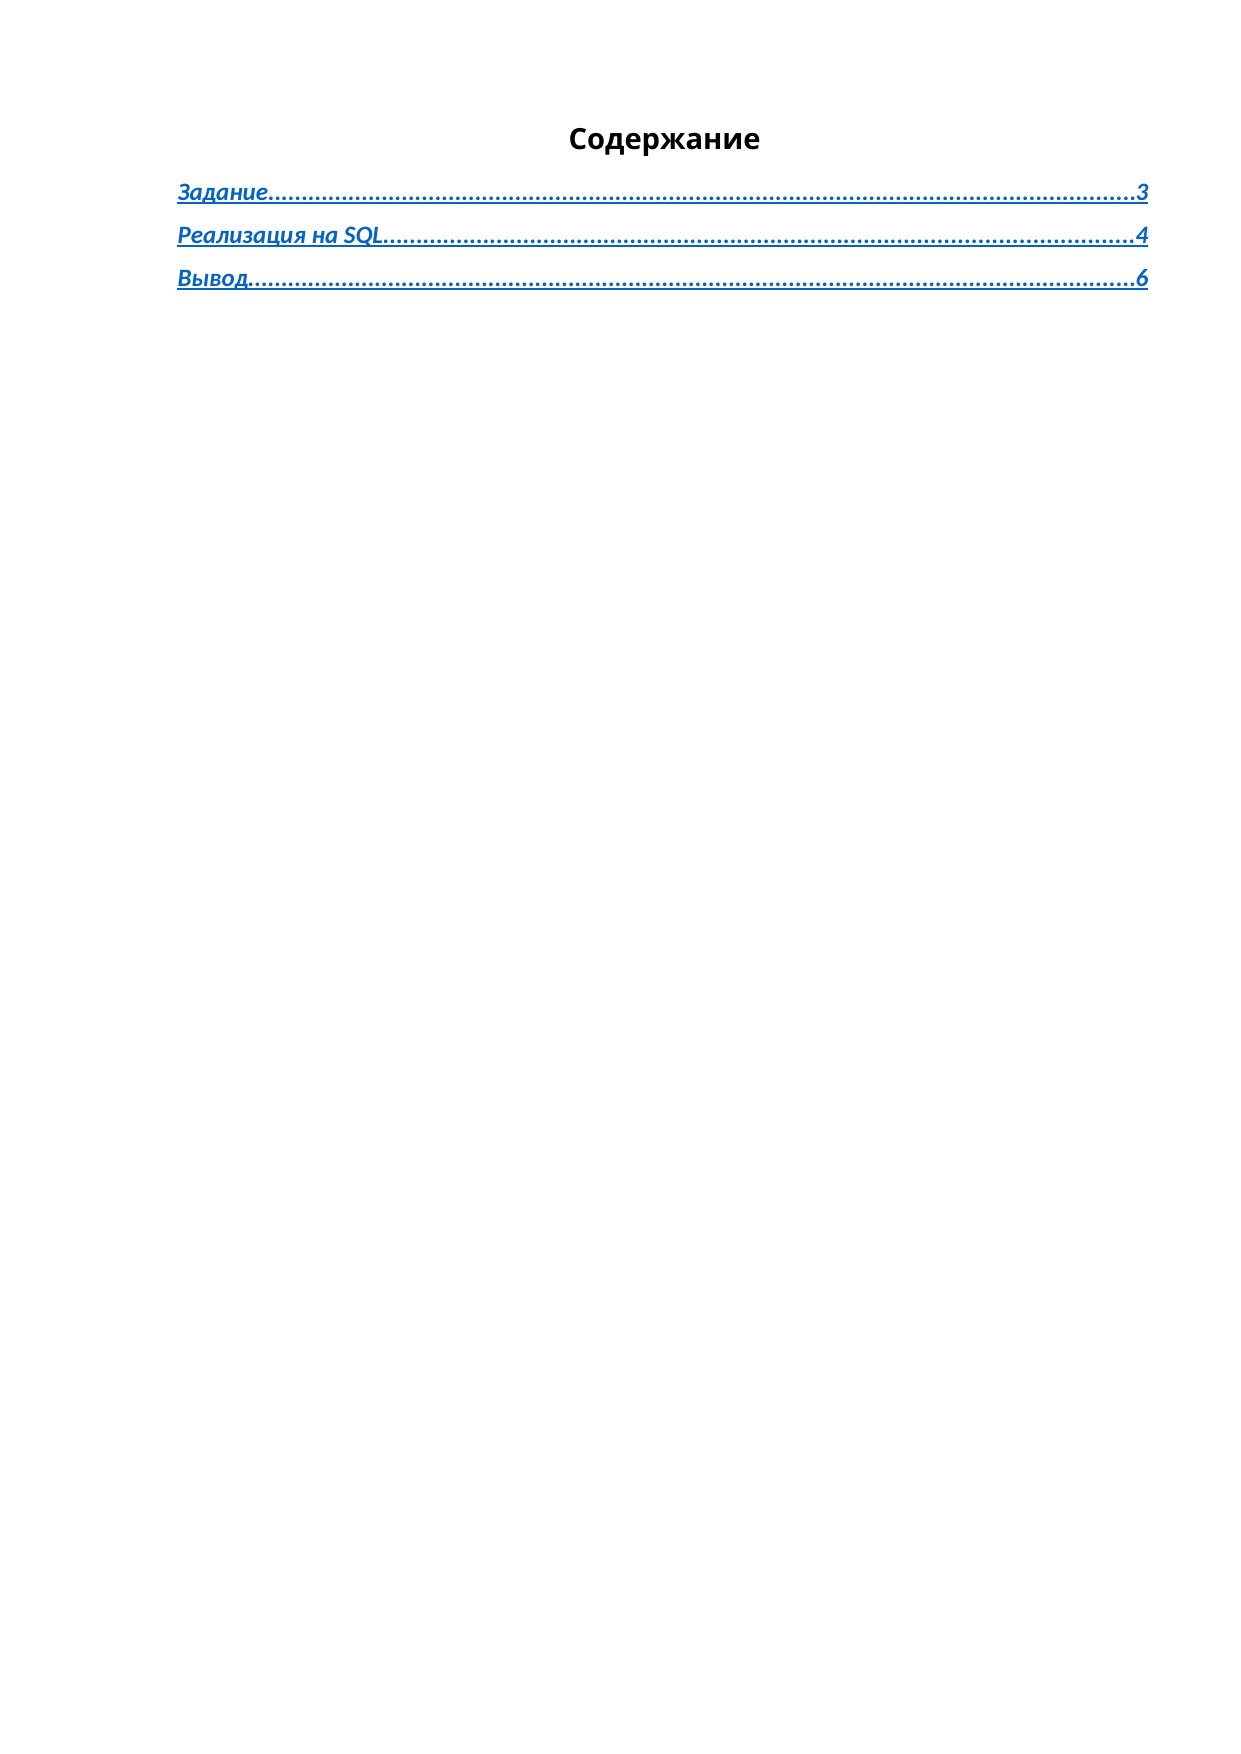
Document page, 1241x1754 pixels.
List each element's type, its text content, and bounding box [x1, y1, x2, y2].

subtitle Содержание [177, 118, 1152, 158]
text Задание 3 [177, 176, 1152, 207]
text Реализация на SQL 4 [177, 219, 1152, 250]
text Вывод 6 [177, 262, 1152, 293]
